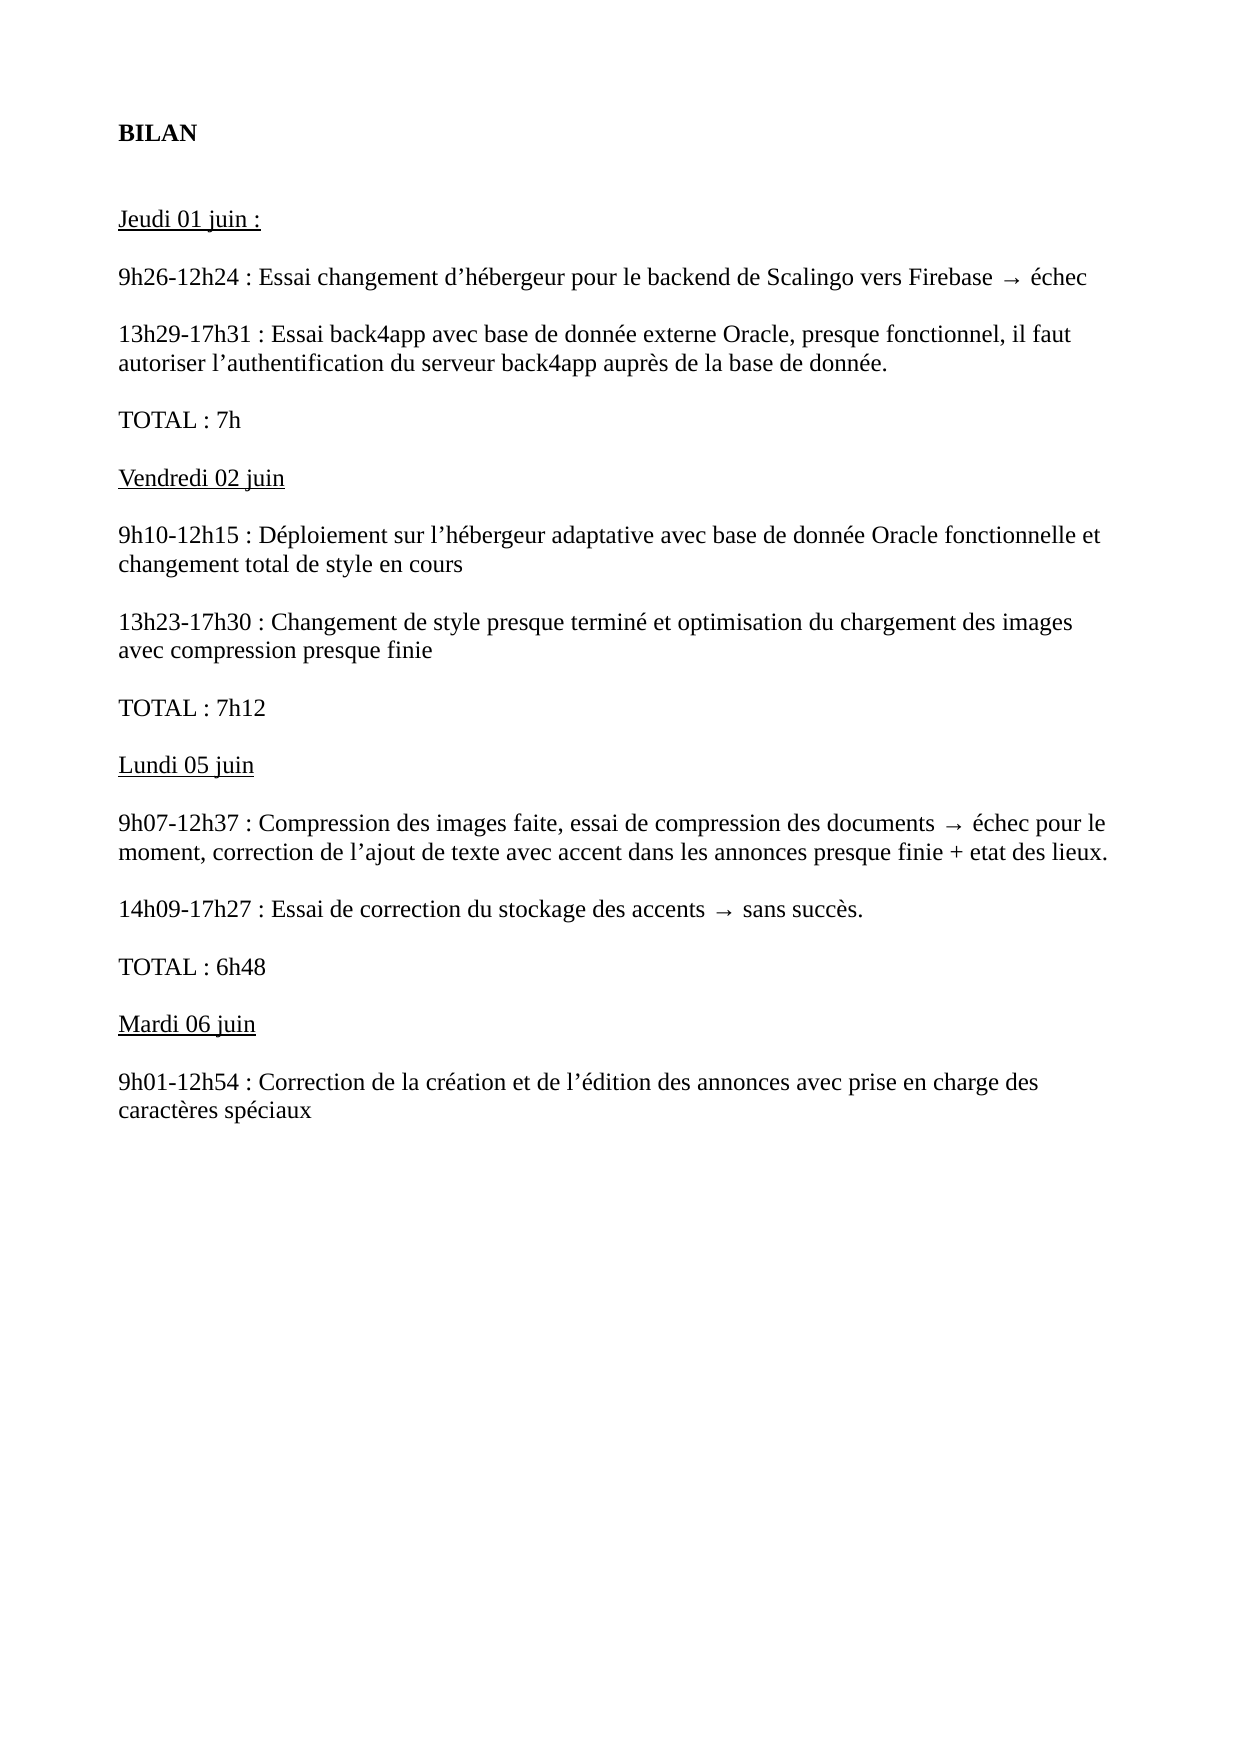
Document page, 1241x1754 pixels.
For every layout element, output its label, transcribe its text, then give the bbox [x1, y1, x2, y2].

text Vendredi 02 juin [118, 463, 1122, 492]
text 9h07-12h37 : Compression des images faite, essai de compression des documents → échec pour le moment, correction de l’ajout de texte avec accent dans les annonces presque finie + etat des lieux. [118, 808, 1122, 866]
text 9h01-12h54 : Correction de la création et de l’édition des annonces avec prise en charge des caractères spéciaux [118, 1067, 1122, 1124]
text BILAN [118, 118, 1122, 147]
text TOTAL : 7h [118, 406, 1122, 434]
text TOTAL : 7h12 [118, 693, 1122, 722]
text 9h26-12h24 : Essai changement d’hébergeur pour le backend de Scalingo vers Firebase → échec [118, 262, 1122, 291]
text Jeudi 01 juin : [118, 204, 1122, 233]
text 13h29-17h31 : Essai back4app avec base de donnée externe Oracle, presque fonctionnel, il faut autoriser l’authentification du serveur back4app auprès de la base de donnée. [118, 319, 1122, 377]
text 13h23-17h30 : Changement de style presque terminé et optimisation du chargement des images avec compression presque finie [118, 607, 1122, 664]
text Lundi 05 juin [118, 751, 1122, 779]
text Mardi 06 juin [118, 1009, 1122, 1038]
text TOTAL : 6h48 [118, 952, 1122, 981]
text 14h09-17h27 : Essai de correction du stockage des accents → sans succès. [118, 894, 1122, 923]
text 9h10-12h15 : Déploiement sur l’hébergeur adaptative avec base de donnée Oracle fonctionnelle et changement total de style en cours [118, 521, 1122, 578]
